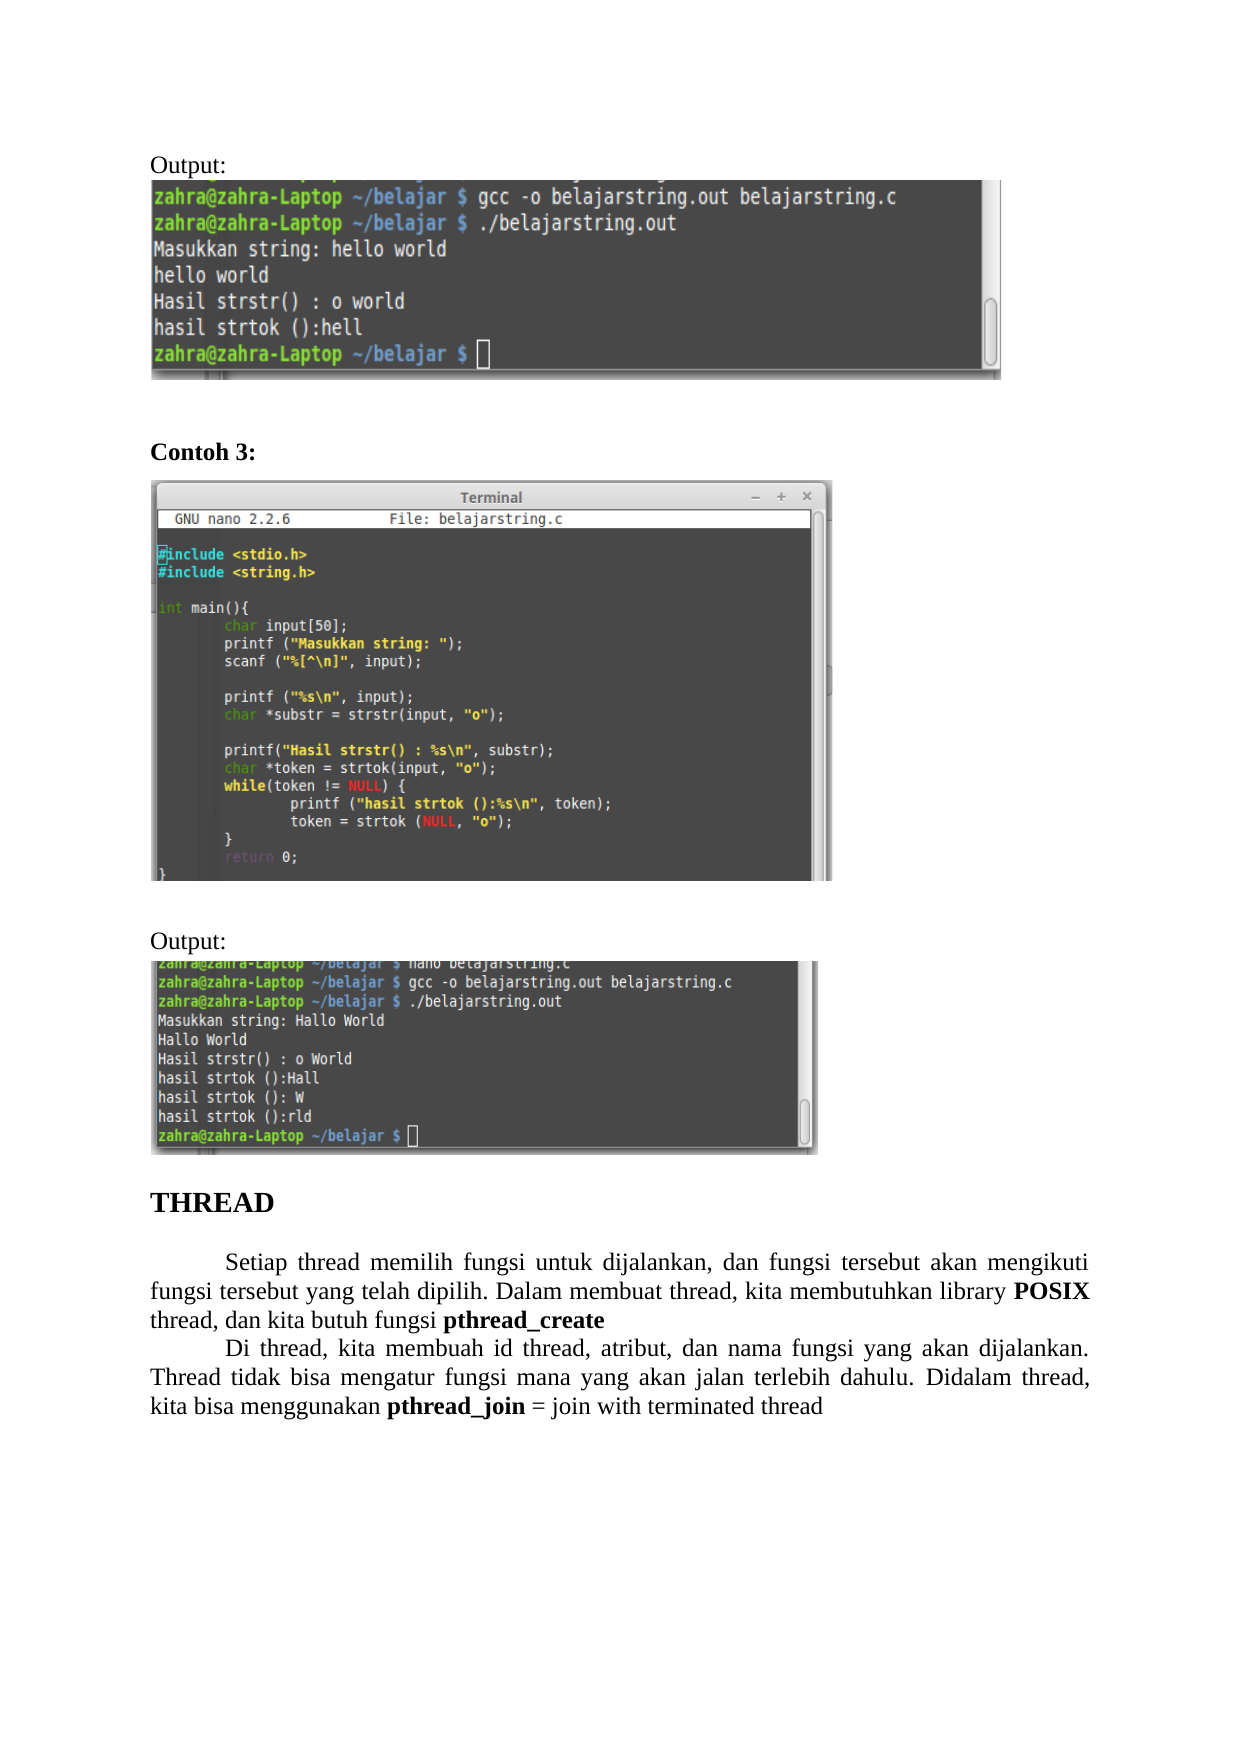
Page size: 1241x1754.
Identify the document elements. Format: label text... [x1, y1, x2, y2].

text Di thread, kita membuah id thread, atribut, dan nama fungsi yang akan dijalankan. Thread tidak bisa mengatur fungsi mana yang akan jalan terlebih dahulu. Didalam thread, kita bisa menggunakan pthread_join = join with terminated thread [150, 1333, 1090, 1420]
picture [151, 480, 835, 881]
text THREAD [150, 1185, 1090, 1218]
text Output: [150, 926, 1090, 955]
picture [151, 180, 1004, 380]
text Contoh 3: [150, 437, 1090, 466]
text Output: [150, 150, 1090, 179]
picture [151, 961, 820, 1155]
text Setiap thread memilih fungsi untuk dijalankan, dan fungsi tersebut akan mengikuti fungsi tersebut yang telah dipilih. Dalam membuat thread, kita membutuhkan library POSIX thread, dan kita butuh fungsi pthread_create [150, 1247, 1090, 1333]
